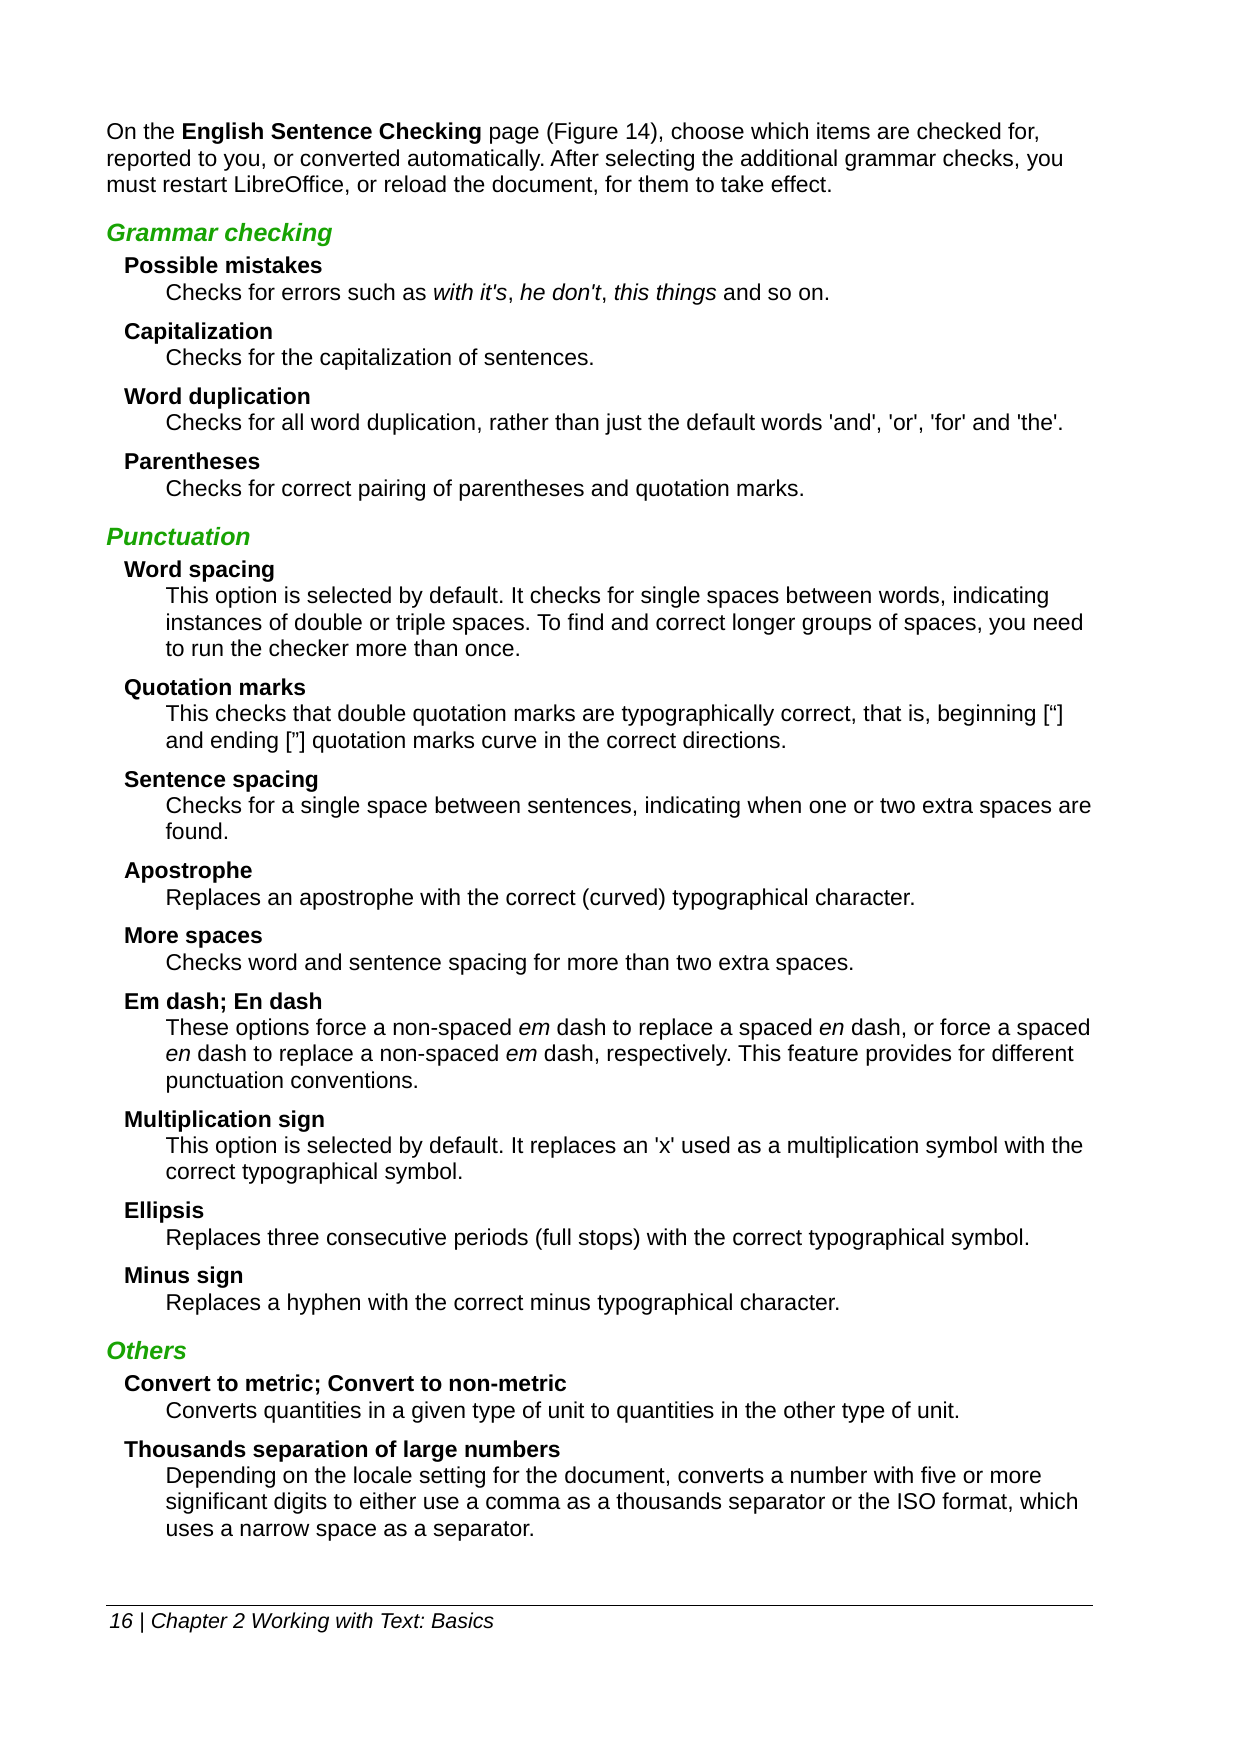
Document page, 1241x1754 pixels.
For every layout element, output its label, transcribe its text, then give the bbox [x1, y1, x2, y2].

text Em dash; En dash [124, 988, 1093, 1014]
text Checks word and sentence spacing for more than two extra spaces. [165, 949, 1093, 975]
text Checks for correct pairing of parentheses and quotation marks. [165, 474, 1093, 501]
text Convert to metric; Convert to non-metric [124, 1370, 1093, 1397]
text Parentheses [124, 448, 1093, 474]
text This checks that double quotation marks are typographically correct, that is, beginning [“] and ending [”] quotation marks curve in the correct directions. [165, 700, 1093, 753]
text Replaces three consecutive periods (full stops) with the correct typographical symbol. [165, 1223, 1093, 1250]
text Capitalization [124, 318, 1093, 344]
text Checks for the capitalization of sentences. [165, 344, 1093, 370]
subtitle Punctuation [106, 521, 1093, 550]
subtitle Grammar checking [106, 218, 1093, 247]
text Word spacing [124, 556, 1093, 582]
text More spaces [124, 922, 1093, 949]
text Depending on the locale setting for the document, converts a number with five or more significant digits to either use a comma as a thousands separator or the ISO format, which uses a narrow space as a separator. [165, 1462, 1093, 1541]
text On the English Sentence Checking page (Figure 14), choose which items are checked for, reported to you, or converted automatically. After selecting the additional grammar checks, you must restart LibreOffice, or reload the document, for them to take effect. [106, 118, 1093, 197]
text Possible mistakes [124, 252, 1093, 279]
text Apostrophe [124, 857, 1093, 883]
text Minus sign [124, 1262, 1093, 1289]
text Replaces an apostrophe with the correct (curved) typographical character. [165, 883, 1093, 910]
text Replaces a hyphen with the correct minus typographical character. [165, 1289, 1093, 1315]
text Quotation marks [124, 674, 1093, 700]
text Thousands separation of large numbers [124, 1436, 1093, 1462]
text Converts quantities in a given type of unit to quantities in the other type of unit. [165, 1397, 1093, 1423]
text This option is selected by default. It checks for single spaces between words, indicating instances of double or triple spaces. To find and correct longer groups of spaces, you need to run the checker more than once. [165, 582, 1093, 662]
text Multiplication sign [124, 1106, 1093, 1132]
subtitle Others [106, 1336, 1093, 1364]
text Checks for a single space between sentences, indicating when one or two extra spaces are found. [165, 792, 1093, 845]
text Ellipsis [124, 1197, 1093, 1223]
text These options force a non-spaced em dash to replace a spaced en dash, or force a spaced en dash to replace a non-spaced em dash, respectively. This feature provides for different punctuation conventions. [165, 1014, 1093, 1093]
text Sentence spacing [124, 766, 1093, 792]
text Checks for errors such as with it's, he don't, this things and so on. [165, 279, 1093, 305]
text This option is selected by default. It replaces an 'x' used as a multiplication symbol with the correct typographical symbol. [165, 1132, 1093, 1184]
text Checks for all word duplication, rather than just the default words 'and', 'or', 'for' and 'the'. [165, 409, 1093, 436]
text Word duplication [124, 383, 1093, 409]
